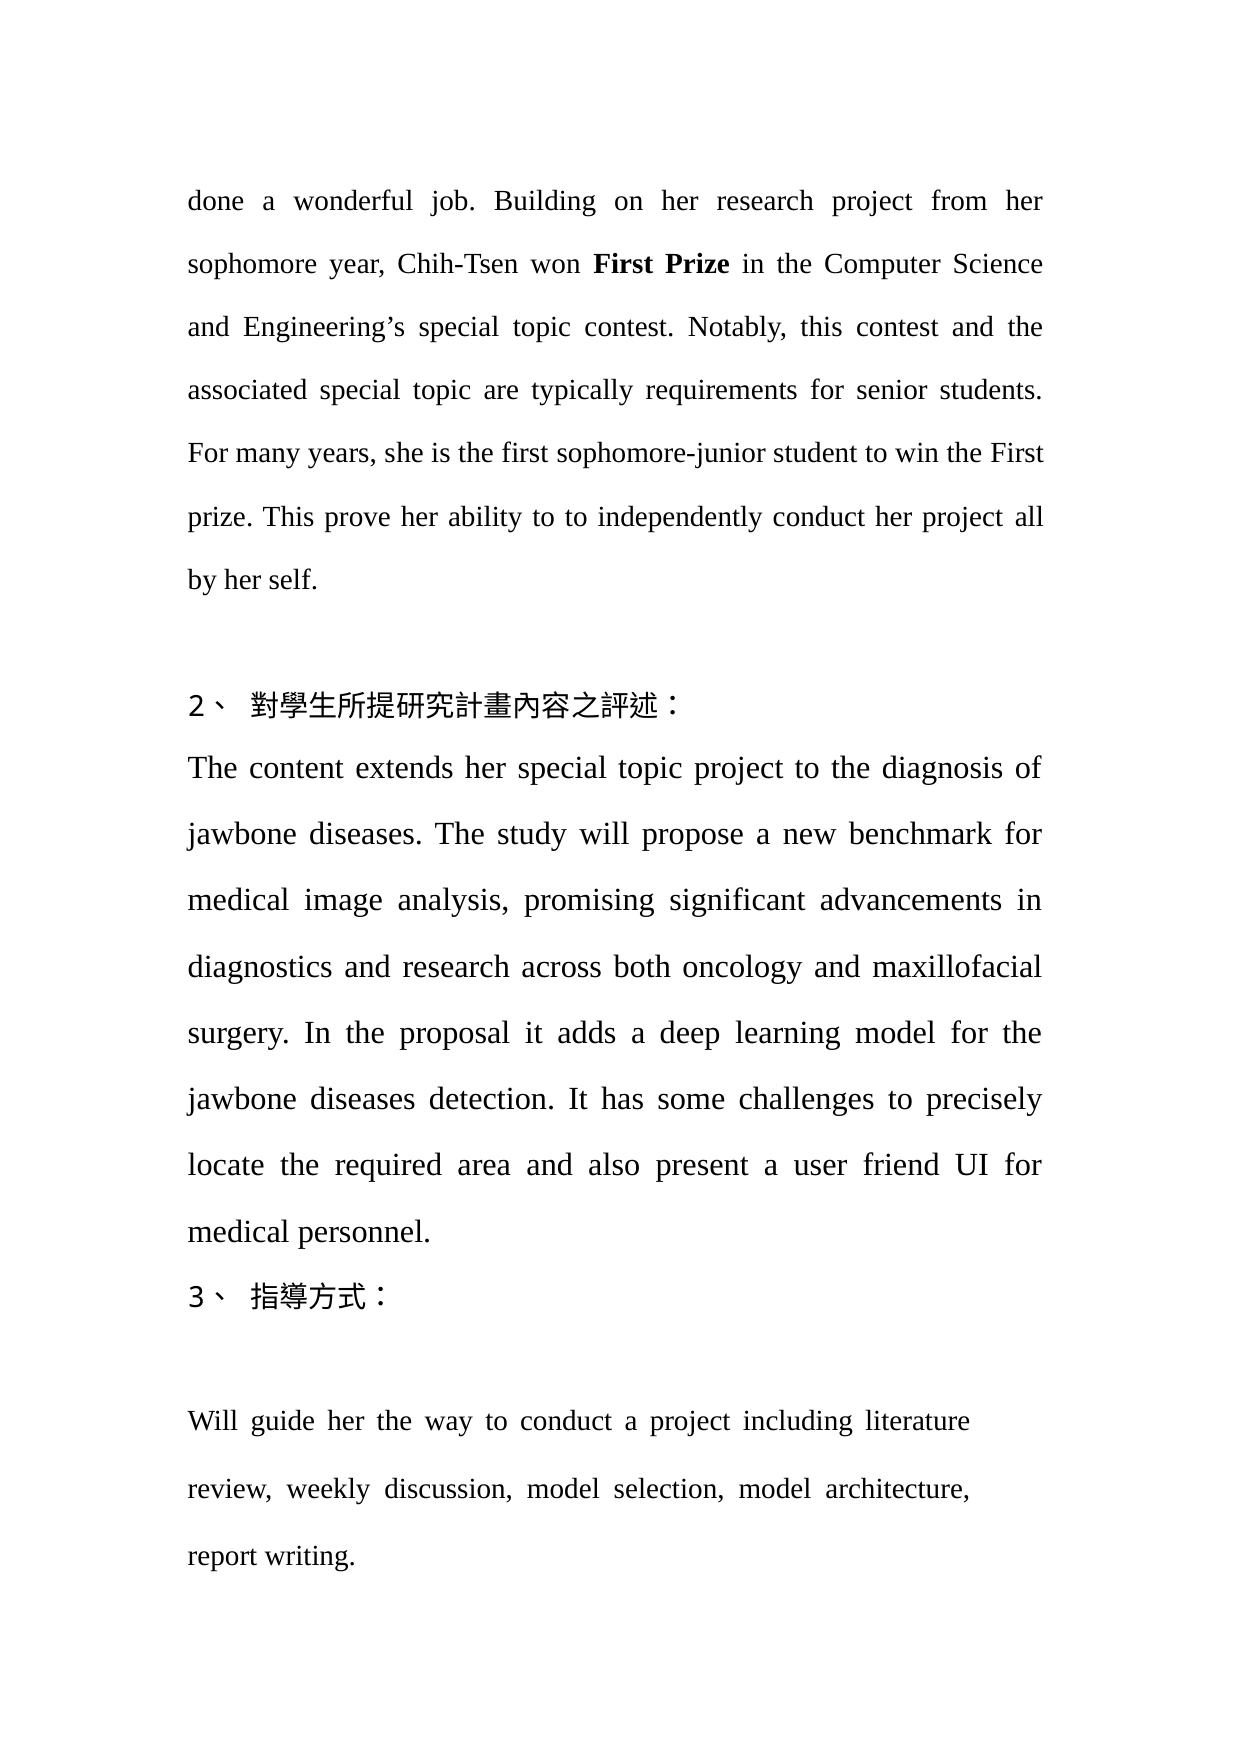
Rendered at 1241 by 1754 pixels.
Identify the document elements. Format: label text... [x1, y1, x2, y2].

list 指導方式： [187, 1253, 1053, 1316]
text Will guide her the way to conduct a project including literature review, weekly discussion, model selection, model architecture, report writing. [187, 1378, 971, 1576]
text The content extends her special topic project to the diagnosis of jawbone diseases. The study will propose a new benchmark for medical image analysis, promising significant advancements in diagnostics and research across both oncology and maxillofacial surgery. In the proposal it adds a deep learning model for the jawbone diseases detection. It has some challenges to precisely locate the required area and also present a user friend UI for medical personnel. [187, 725, 1044, 1251]
list 對學生所提研究計畫內容之評述： [187, 663, 1053, 725]
text done a wonderful job. Building on her research project from her sophomore year, Chih-Tsen won First Prize in the Computer Science and Engineering’s special topic contest. Notably, this contest and the associated special topic are typically requirements for senior students. For many years, she is the first sophomore-junior student to win the First prize. This prove her ability to to independently conduct her project all by her self. [187, 158, 1044, 599]
